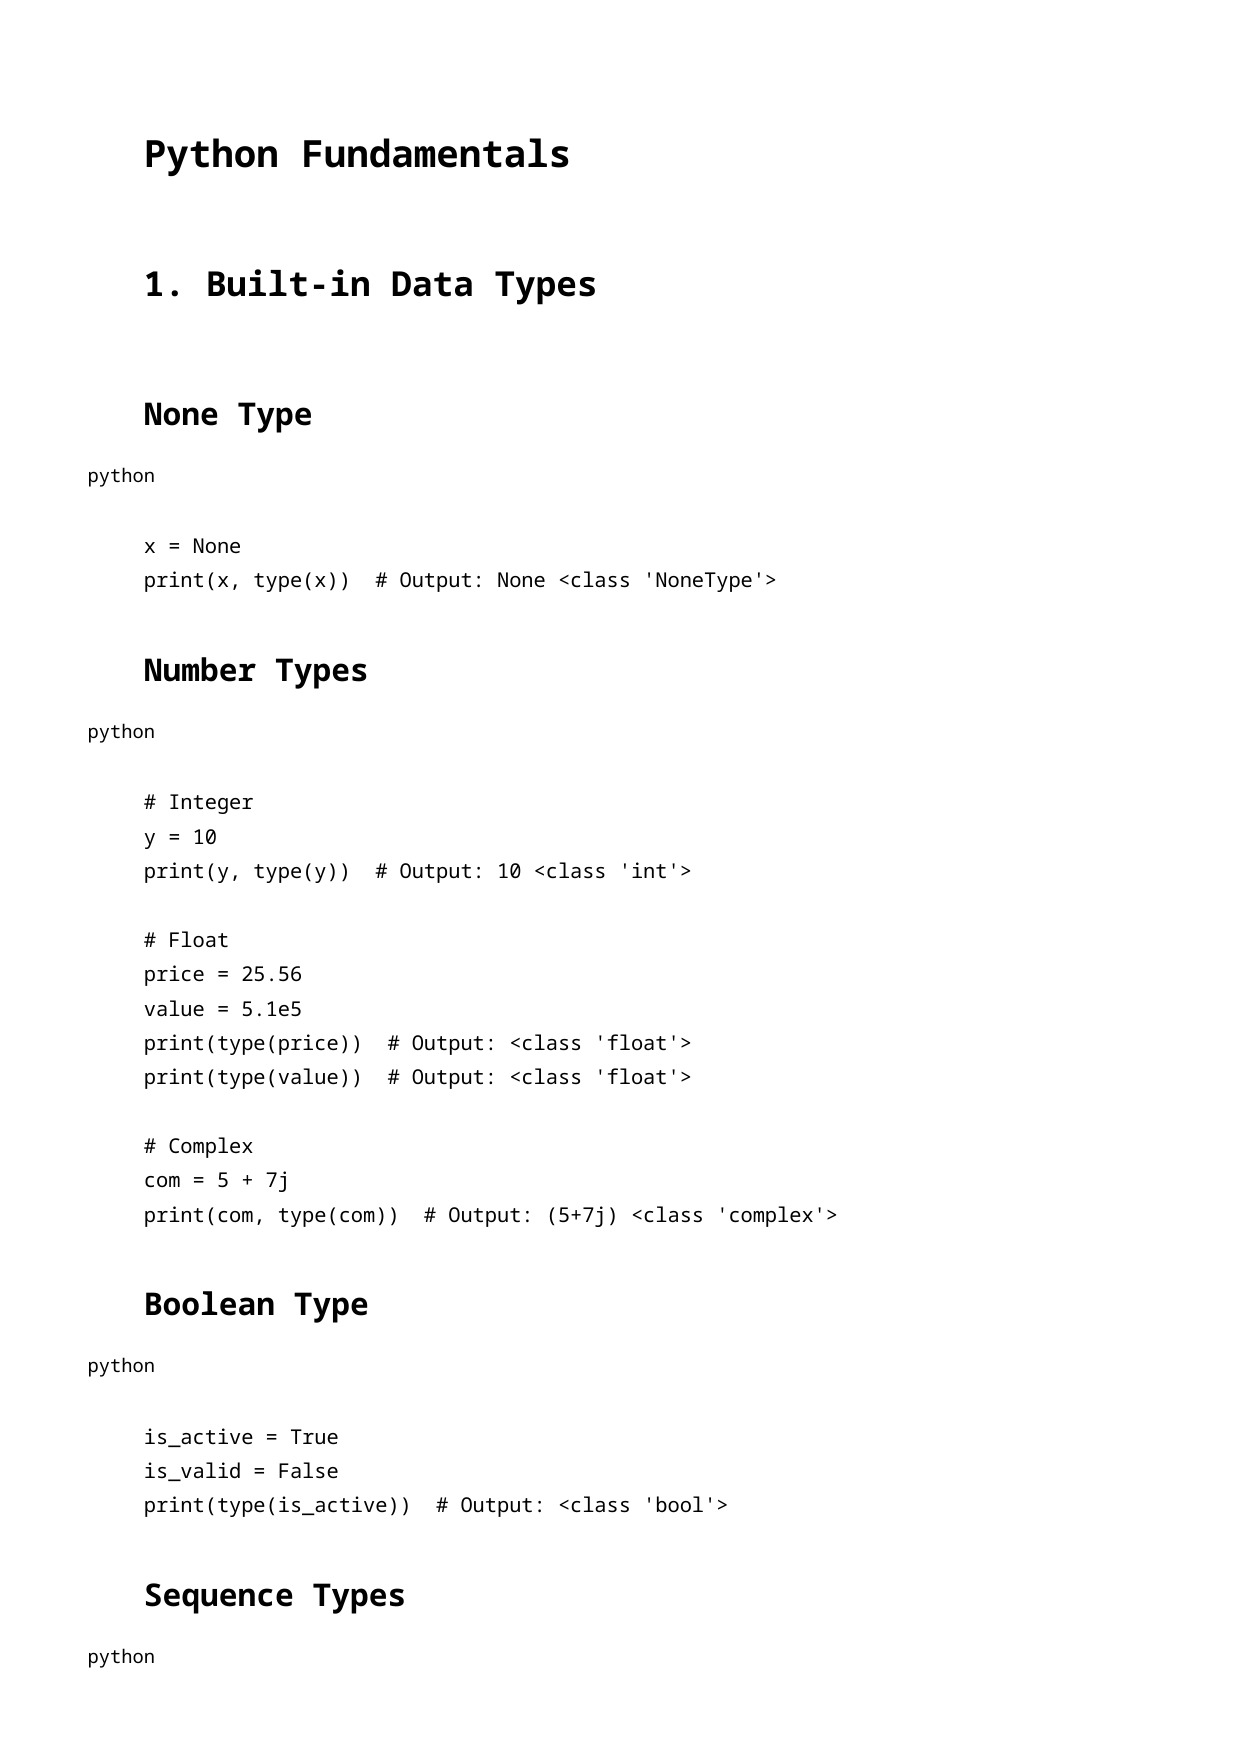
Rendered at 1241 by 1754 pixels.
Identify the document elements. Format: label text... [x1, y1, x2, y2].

text python [87, 459, 1096, 487]
subtitle Sequence Types [144, 1569, 1096, 1616]
text python [87, 1350, 1096, 1378]
subtitle Boolean Type [144, 1278, 1096, 1325]
text print(type(value)) # Output: <class 'float'> [144, 1056, 1096, 1091]
text value = 5.1e5 [144, 987, 1096, 1022]
subtitle None Type [144, 381, 1096, 434]
subtitle Number Types [144, 644, 1096, 691]
subtitle Python Fundamentals [144, 125, 1096, 178]
text # Complex [144, 1125, 1096, 1159]
text # Integer [144, 781, 1096, 816]
text print(x, type(x)) # Output: None <class 'NoneType'> [144, 559, 1096, 594]
text x = None [144, 525, 1096, 559]
subtitle 1. Built-in Data Types [144, 253, 1096, 306]
text is_valid = False [144, 1450, 1096, 1484]
text print(type(is_active)) # Output: <class 'bool'> [144, 1484, 1096, 1519]
text com = 5 + 7j [144, 1159, 1096, 1194]
text python [87, 716, 1096, 744]
text # Float [144, 919, 1096, 953]
text print(y, type(y)) # Output: 10 <class 'int'> [144, 850, 1096, 884]
text is_active = True [144, 1416, 1096, 1450]
text price = 25.56 [144, 953, 1096, 987]
text y = 10 [144, 816, 1096, 850]
text print(type(price)) # Output: <class 'float'> [144, 1022, 1096, 1056]
text print(com, type(com)) # Output: (5+7j) <class 'complex'> [144, 1194, 1096, 1228]
text python [87, 1641, 1096, 1669]
